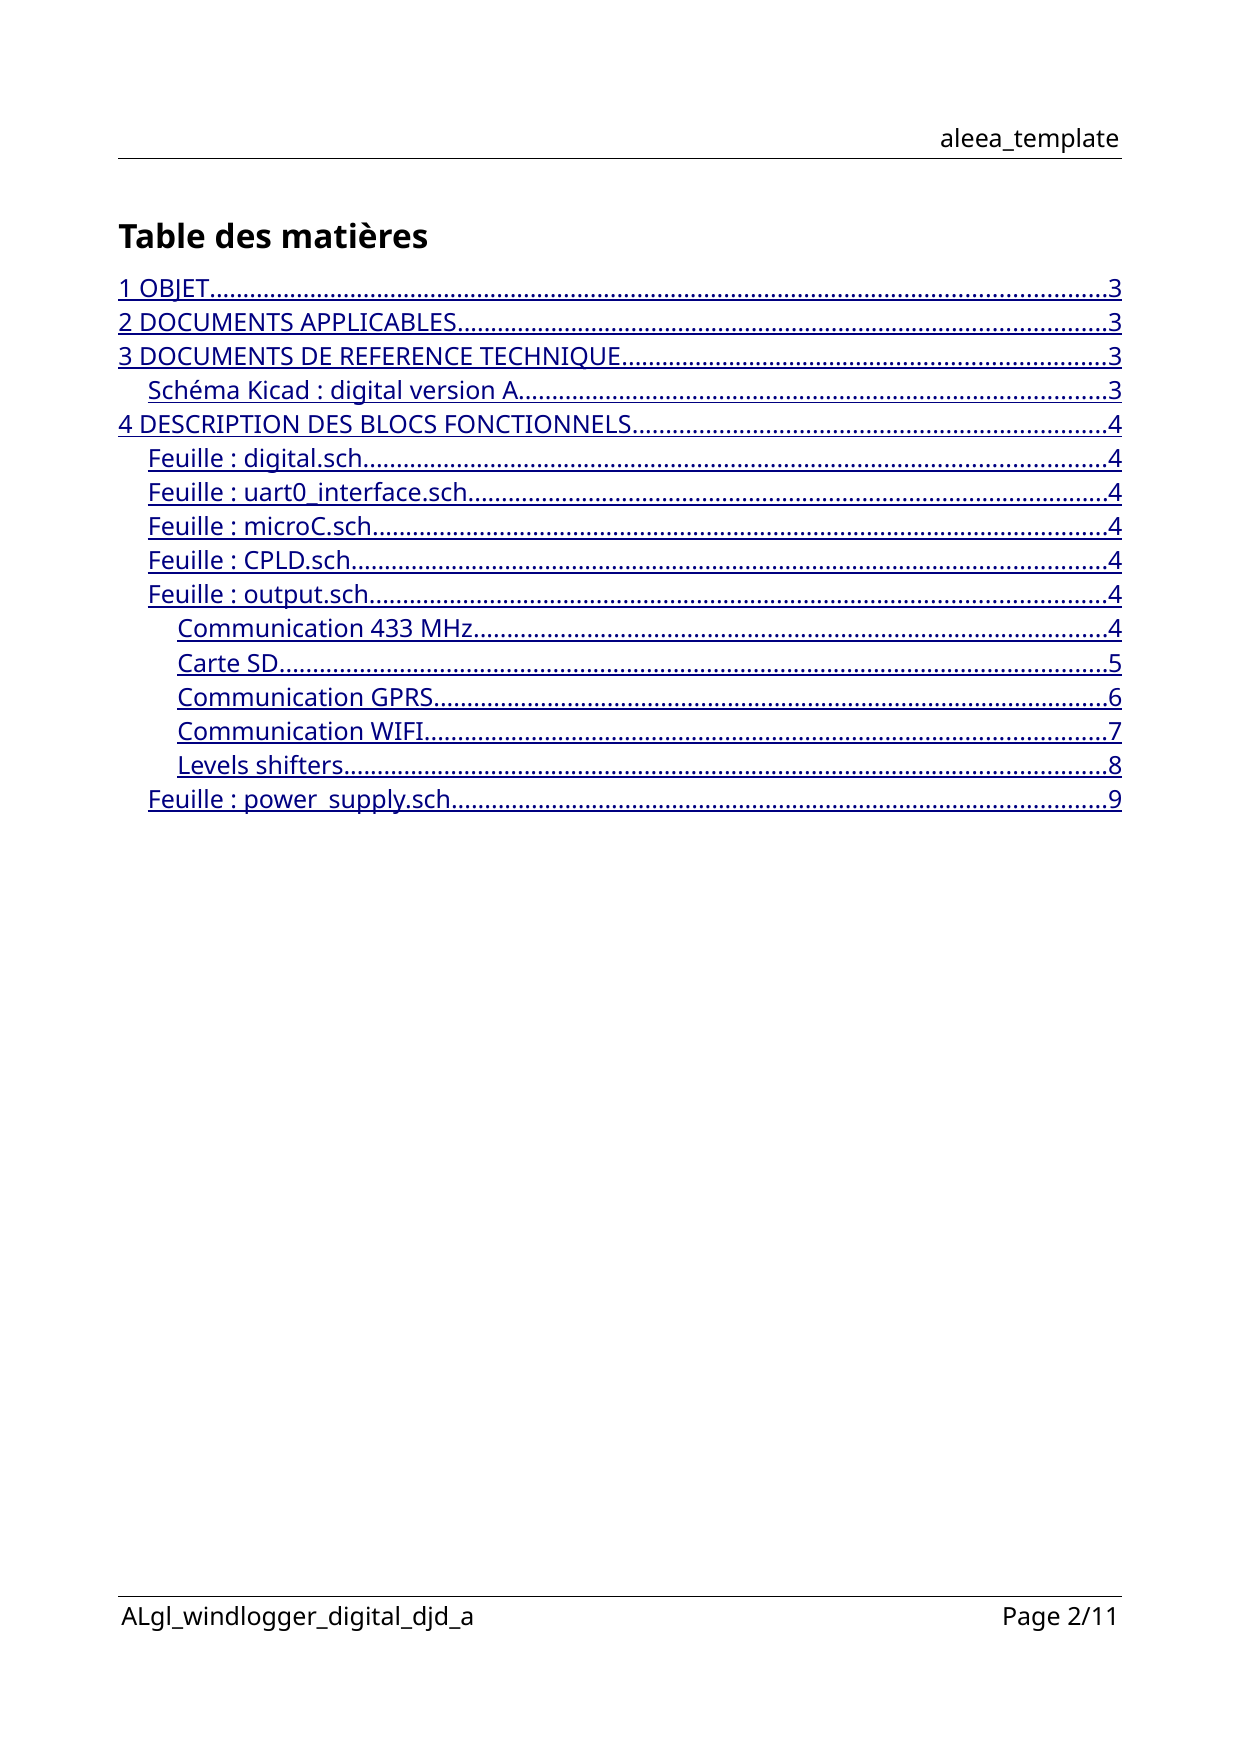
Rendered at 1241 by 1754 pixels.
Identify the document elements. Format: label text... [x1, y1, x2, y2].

text [118, 369, 1122, 373]
text Communication WIFI 7 [177, 713, 1122, 742]
text 2 DOCUMENTS APPLICABLES 3 [118, 304, 1122, 333]
text Feuille : uart0_interface.sch 4 [148, 475, 1122, 504]
subtitle Table des matières [118, 213, 1122, 258]
text Carte SD 5 [177, 645, 1122, 674]
text 3 DOCUMENTS DE REFERENCE TECHNIQUE 3 [118, 339, 1122, 367]
text 1 OBJET 3 [118, 271, 1122, 299]
text 4 DESCRIPTION DES BLOCS FONCTIONNELS 4 [118, 407, 1122, 436]
text Feuille : CPLD.sch 4 [148, 543, 1122, 572]
text Schéma Kicad : digital version A 3 [148, 373, 1122, 402]
text Feuille : digital.sch 4 [148, 441, 1122, 470]
text Communication 433 MHz 4 [177, 611, 1122, 640]
text Communication GPRS 6 [177, 679, 1122, 708]
text Feuille : output.sch 4 [148, 577, 1122, 606]
text [148, 812, 1122, 816]
text [118, 437, 1122, 441]
text [118, 335, 1122, 339]
text [148, 403, 1122, 407]
text Feuille : microC.sch 4 [148, 509, 1122, 538]
text Feuille : power_supply.sch 9 [148, 781, 1122, 810]
text Levels shifters 8 [177, 747, 1122, 776]
